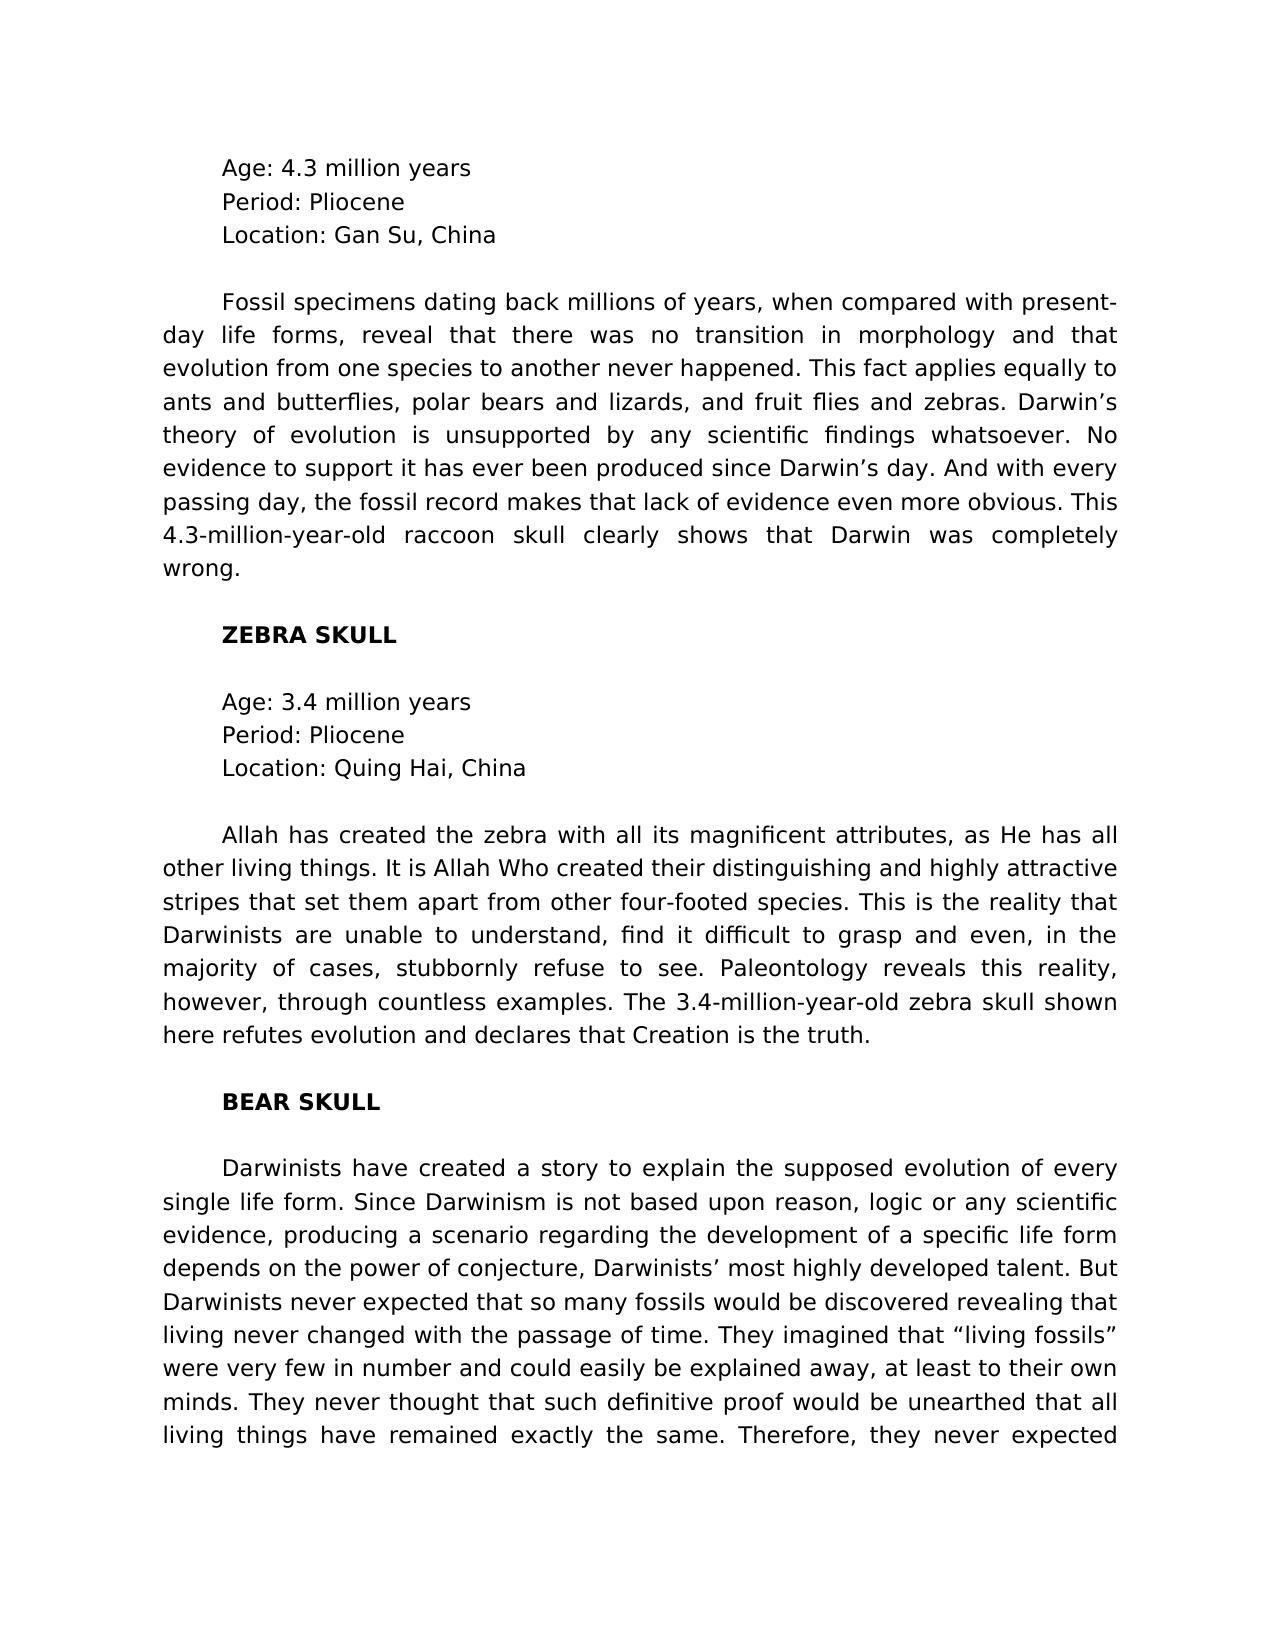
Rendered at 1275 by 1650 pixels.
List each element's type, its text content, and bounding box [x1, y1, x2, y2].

text BEAR SKULL [162, 1083, 1119, 1117]
text Fossil specimens dating back millions of years, when compared with present-day life forms, reveal that there was no transition in morphology and that evolution from one species to another never happened. This fact applies equally to ants and butterflies, polar bears and lizards, and fruit flies and zebras. Darwin’s theory of evolution is unsupported by any scientific findings whatsoever. No evidence to support it has ever been produced since Darwin’s day. And with every passing day, the fossil record makes that lack of evidence even more obvious. This 4.3-million-year-old raccoon skull clearly shows that Darwin was completely wrong. [162, 283, 1119, 583]
text Allah has created the zebra with all its magnificent attributes, as He has all other living things. It is Allah Who created their distinguishing and highly attractive stripes that set them apart from other four-footed species. This is the reality that Darwinists are unable to understand, find it difficult to grasp and even, in the majority of cases, stubbornly refuse to see. Paleontology reveals this reality, however, through countless examples. The 3.4-million-year-old zebra skull shown here refutes evolution and declares that Creation is the truth. [162, 817, 1119, 1050]
text Darwinists have created a story to explain the supposed evolution of every single life form. Since Darwinism is not based upon reason, logic or any scientific evidence, producing a scenario regarding the development of a specific life form depends on the power of conjecture, Darwinists’ most highly developed talent. But Darwinists never expected that so many fossils would be discovered revealing that living never changed with the passage of time. They imagined that “living fossils” were very few in number and could easily be explained away, at least to their own minds. They never thought that such definitive proof would be unearthed that all living things have remained exactly the same. Therefore, they never expected [162, 1150, 1119, 1450]
text ZEBRA SKULL [162, 617, 1119, 650]
text Location: Quing Hai, China [162, 750, 1119, 783]
text Location: Gan Su, China [162, 217, 1119, 250]
text Age: 4.3 million years [162, 150, 1119, 183]
text Period: Pliocene [162, 183, 1119, 217]
text Age: 3.4 million years [162, 683, 1119, 717]
text Period: Pliocene [162, 717, 1119, 750]
